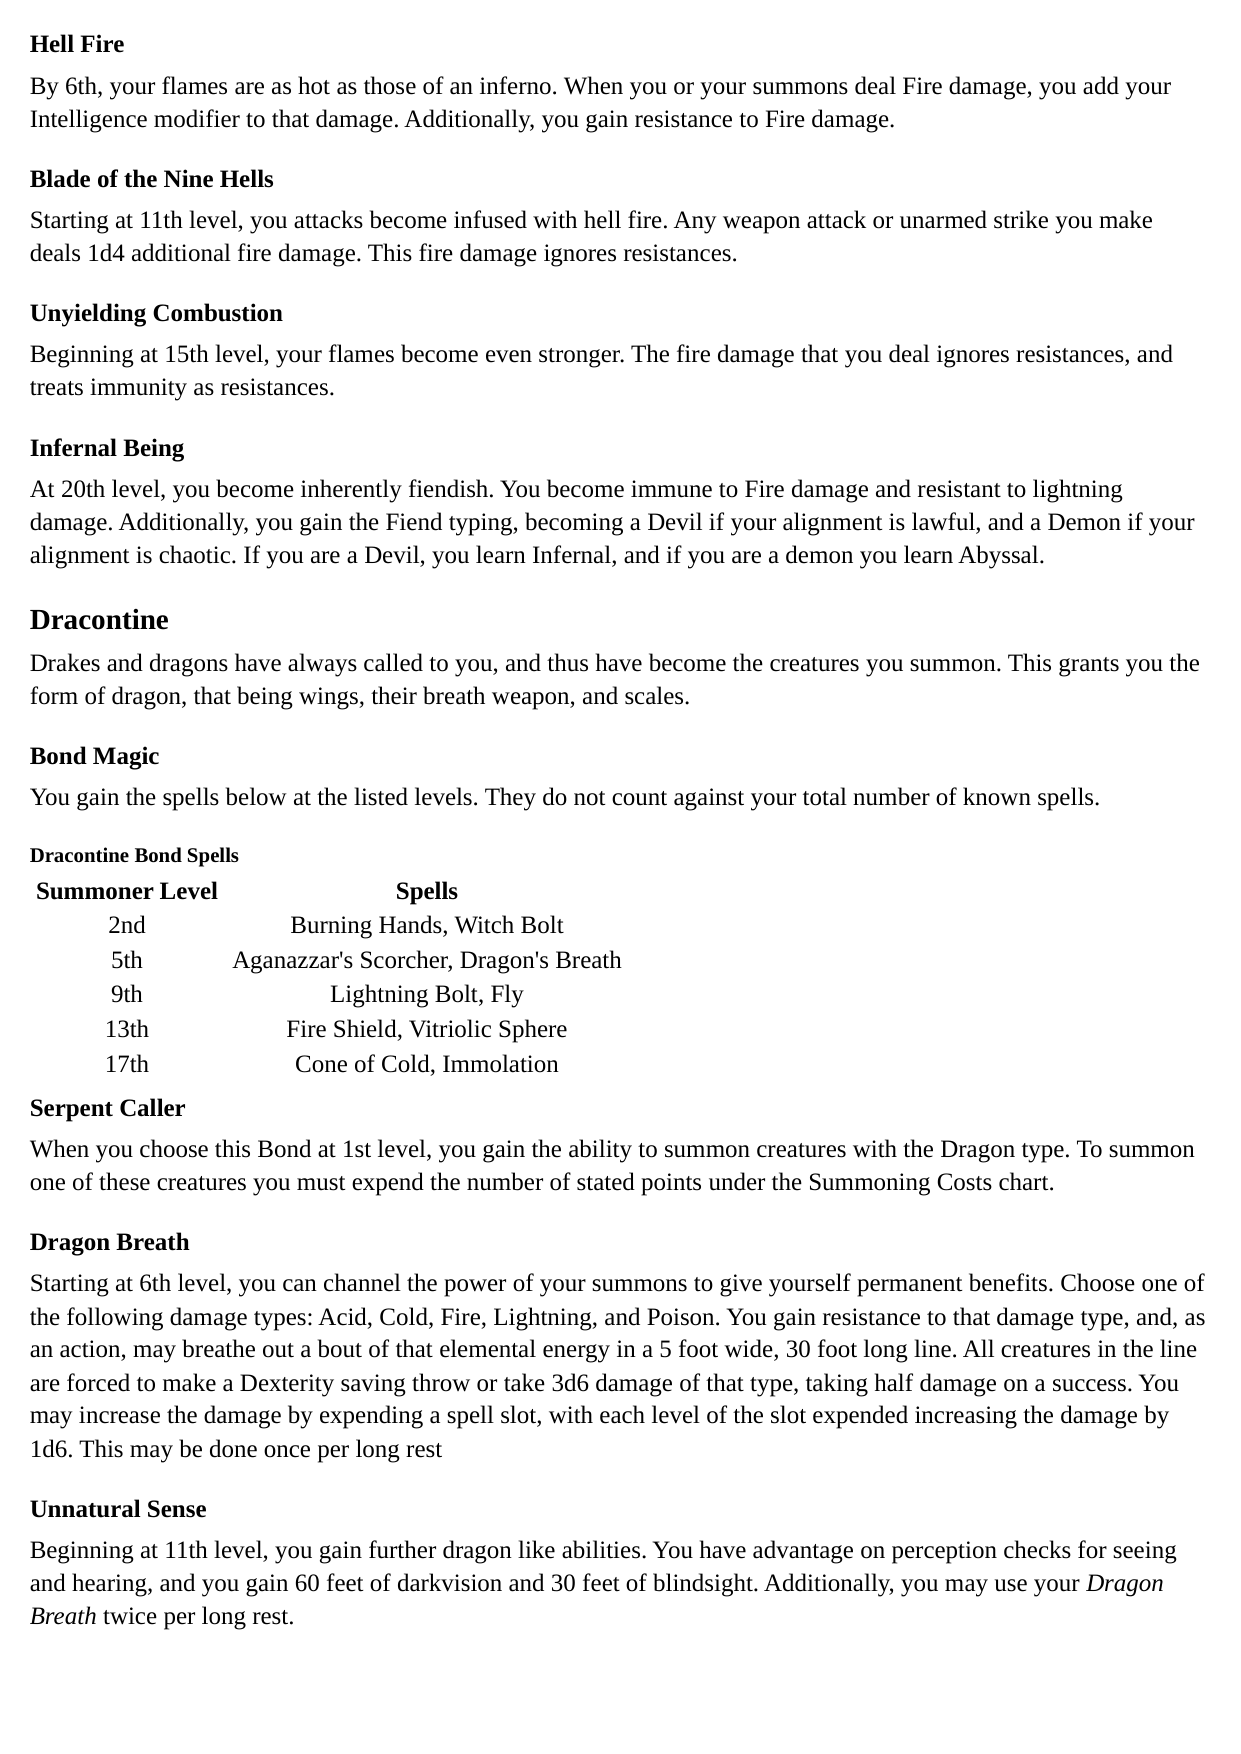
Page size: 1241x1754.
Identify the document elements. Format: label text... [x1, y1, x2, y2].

text Beginning at 15th level, your flames become even stronger. The fire damage that you deal ignores resistances, and treats immunity as resistances. [29, 339, 1211, 401]
subtitle Dragon Breath [29, 1227, 1211, 1256]
subtitle Infernal Being [29, 433, 1211, 461]
table_cell 17th [30, 1046, 224, 1080]
subtitle Hell Fire [29, 29, 1211, 58]
table_cell 2nd [30, 908, 224, 942]
text Starting at 11th level, you attacks become infused with hell fire. Any weapon attack or unarmed strike you make deals 1d4 additional fire damage. This fire damage ignores resistances. [29, 205, 1211, 267]
table_cell Burning Hands, Witch Bolt [224, 908, 629, 942]
text Starting at 6th level, you can channel the power of your summons to give yourself permanent benefits. Choose one of the following damage types: Acid, Cold, Fire, Lightning, and Poison. You gain resistance to that damage type, and, as an action, may breathe out a bout of that elemental energy in a 5 foot wide, 30 foot long line. All creatures in the line are forced to make a Dexterity saving throw or take 3d6 damage of that type, taking half damage on a success. You may increase the damage by expending a spell slot, with each level of the slot expended increasing the damage by 1d6. This may be done once per long rest [29, 1268, 1211, 1462]
table_cell Lightning Bolt, Fly [224, 977, 629, 1011]
text Beginning at 11th level, you gain further dragon like abilities. You have advantage on perception checks for seeing and hearing, and you gain 60 feet of darkvision and 30 feet of blindsight. Additionally, you may use your Dragon Breath twice per long rest. [29, 1535, 1211, 1630]
table_header Summoner Level [30, 873, 224, 907]
text Drakes and dragons have always called to you, and thus have become the creatures you summon. This grants you the form of dragon, that being wings, their breath weapon, and scales. [29, 648, 1211, 710]
subtitle Dracontine Bond Spells [29, 843, 1211, 867]
table_header Spells [224, 873, 629, 907]
subtitle Blade of the Nine Hells [29, 164, 1211, 193]
text At 20th level, you become inherently fiendish. You become immune to Fire damage and resistant to lightning damage. Additionally, you gain the Fiend typing, becoming a Devil if your alignment is lawful, and a Demon if your alignment is chaotic. If you are a Devil, you learn Infernal, and if you are a demon you learn Abyssal. [29, 474, 1211, 569]
table_cell Cone of Cold, Immolation [224, 1046, 629, 1080]
table_cell Aganazzar's Scorcher, Dragon's Breath [224, 942, 629, 977]
subtitle Dracontine [29, 602, 1211, 636]
table_cell 5th [30, 942, 224, 977]
table_cell Fire Shield, Vitriolic Sphere [224, 1011, 629, 1046]
table_cell 9th [30, 977, 224, 1011]
text When you choose this Bond at 1st level, you gain the ability to summon creatures with the Dragon type. To summon one of these creatures you must expend the number of stated points under the Summoning Costs chart. [29, 1134, 1211, 1196]
text You gain the spells below at the listed levels. They do not count against your total number of known spells. [29, 782, 1211, 811]
text By 6th, your flames are as hot as those of an inferno. When you or your summons deal Fire damage, you add your Intelligence modifier to that damage. Additionally, you gain resistance to Fire damage. [29, 71, 1211, 132]
subtitle Bond Magic [29, 741, 1211, 770]
subtitle Unyielding Combustion [29, 298, 1211, 327]
subtitle Unnatural Sense [29, 1494, 1211, 1522]
subtitle Serpent Caller [29, 1093, 1211, 1122]
table_cell 13th [30, 1011, 224, 1046]
